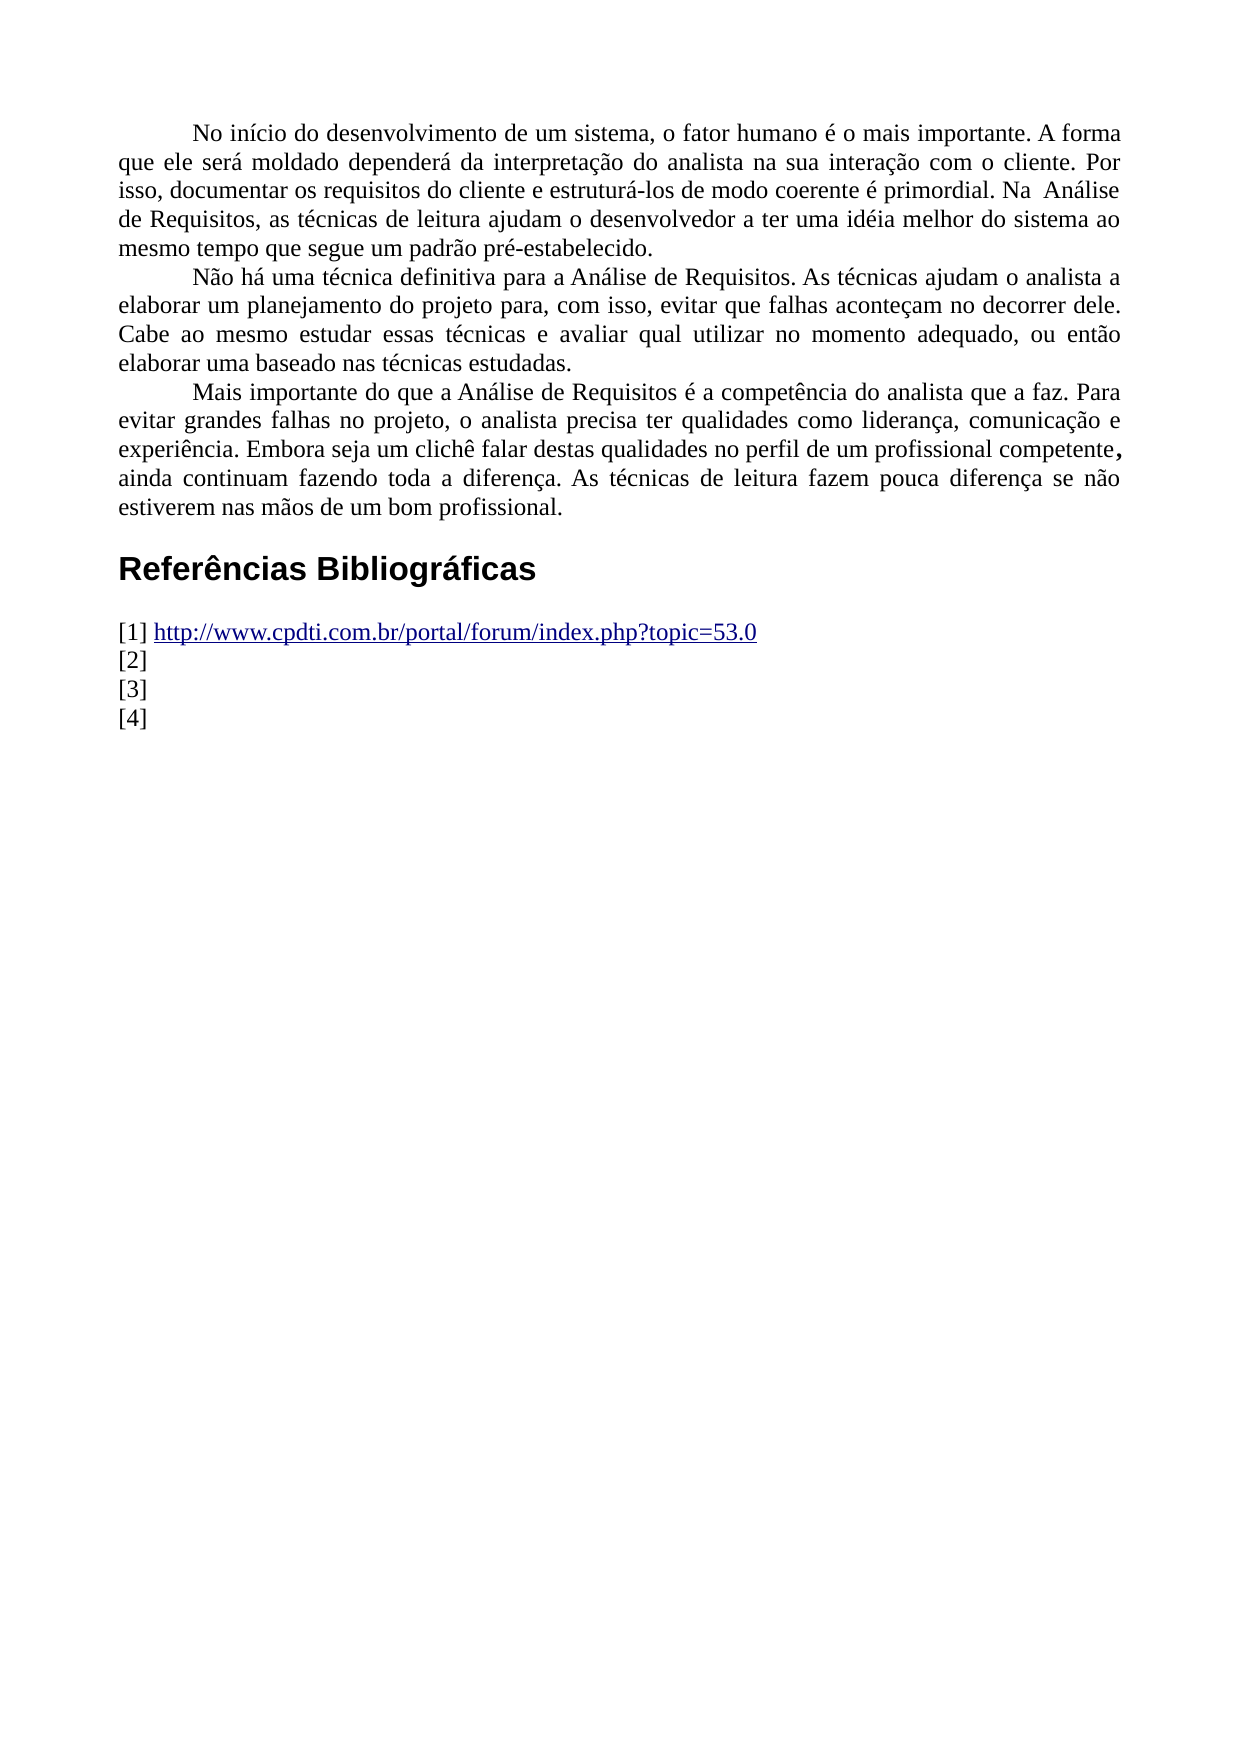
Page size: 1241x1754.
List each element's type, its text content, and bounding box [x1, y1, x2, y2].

text No início do desenvolvimento de um sistema, o fator humano é o mais importante. A forma que ele será moldado dependerá da interpretação do analista na sua interação com o cliente. Por isso, documentar os requisitos do cliente e estruturá-los de modo coerente é primordial. Na Análise de Requisitos, as técnicas de leitura ajudam o desenvolvedor a ter uma idéia melhor do sistema ao mesmo tempo que segue um padrão pré-estabelecido. [118, 118, 1122, 262]
text [3] [118, 674, 1122, 703]
text [1] http://www.cpdti.com.br/portal/forum/index.php?topic=53.0 [118, 617, 1122, 645]
text Mais importante do que a Análise de Requisitos é a competência do analista que a faz. Para evitar grandes falhas no projeto, o analista precisa ter qualidades como liderança, comunicação e experiência. Embora seja um clichê falar destas qualidades no perfil de um profissional competente, ainda continuam fazendo toda a diferença. As técnicas de leitura fazem pouca diferença se não estiverem nas mãos de um bom profissional. [118, 377, 1122, 521]
text Não há uma técnica definitiva para a Análise de Requisitos. As técnicas ajudam o analista a elaborar um planejamento do projeto para, com isso, evitar que falhas aconteçam no decorrer dele. Cabe ao mesmo estudar essas técnicas e avaliar qual utilizar no momento adequado, ou então elaborar uma baseado nas técnicas estudadas. [118, 262, 1122, 377]
text [2] [118, 645, 1122, 674]
text Referências Bibliográficas [118, 549, 1122, 588]
text [4] [118, 703, 1122, 732]
